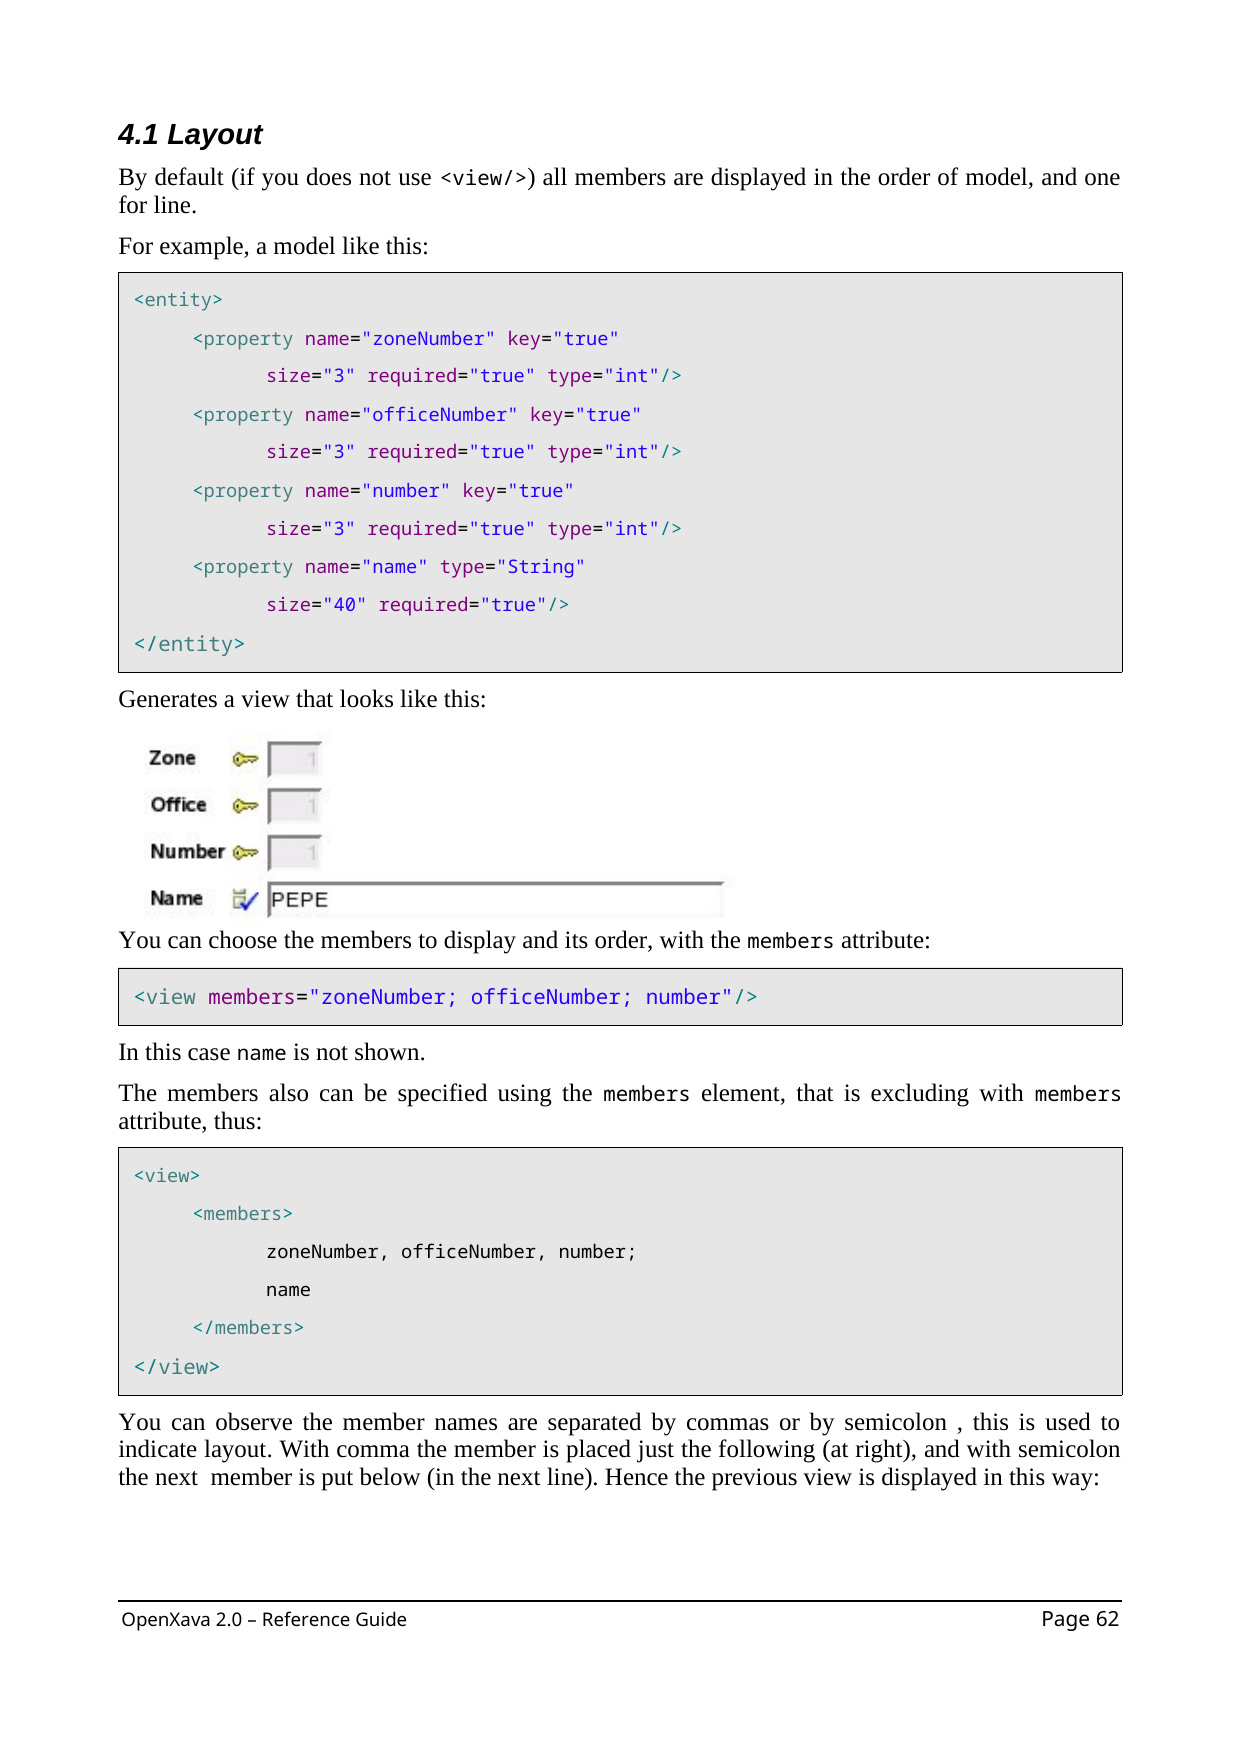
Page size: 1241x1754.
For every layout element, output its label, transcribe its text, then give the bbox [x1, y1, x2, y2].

text You can observe the member names are separated by commas or by semicolon , this is used to indicate layout. With comma the member is placed just the following (at right), and with semicolon the next member is put below (in the next line). Hence the previous view is displayed in this way: [118, 1408, 1122, 1491]
text </members> [119, 1299, 1122, 1337]
text name [119, 1261, 1122, 1299]
text You can choose the members to display and its order, with the members attribute: [118, 725, 1122, 955]
text <property name="name" type="String" [119, 538, 1122, 576]
text The members also can be specified using the members element, that is excluding with members attribute, thus: [118, 1079, 1122, 1134]
text size="3" required="true" type="int"/> [119, 424, 1122, 462]
text Generates a view that looks like this: [118, 685, 1122, 712]
text For example, a model like this: [118, 232, 1122, 259]
text zoneNumber, officeNumber, number; [119, 1223, 1122, 1261]
text <property name="officeNumber" key="true" [119, 386, 1122, 424]
text size="40" required="true"/> [119, 576, 1122, 614]
text <property name="zoneNumber" key="true" [119, 310, 1122, 348]
text By default (if you does not use <view/>) all members are displayed in the order of model, and one for line. [118, 163, 1122, 219]
text <members> [119, 1185, 1122, 1223]
text </entity> [119, 614, 1122, 672]
text In this case name is not shown. [118, 1038, 1122, 1066]
text </view> [119, 1337, 1122, 1395]
picture [143, 732, 735, 927]
text size="3" required="true" type="int"/> [119, 500, 1122, 538]
text size="3" required="true" type="int"/> [119, 348, 1122, 386]
text <view> [119, 1148, 1122, 1185]
text <view members="zoneNumber; officeNumber; number"/> [119, 969, 1122, 1025]
text <property name="number" key="true" [119, 462, 1122, 500]
subtitle Layout [118, 118, 1122, 151]
text <entity> [119, 273, 1122, 310]
